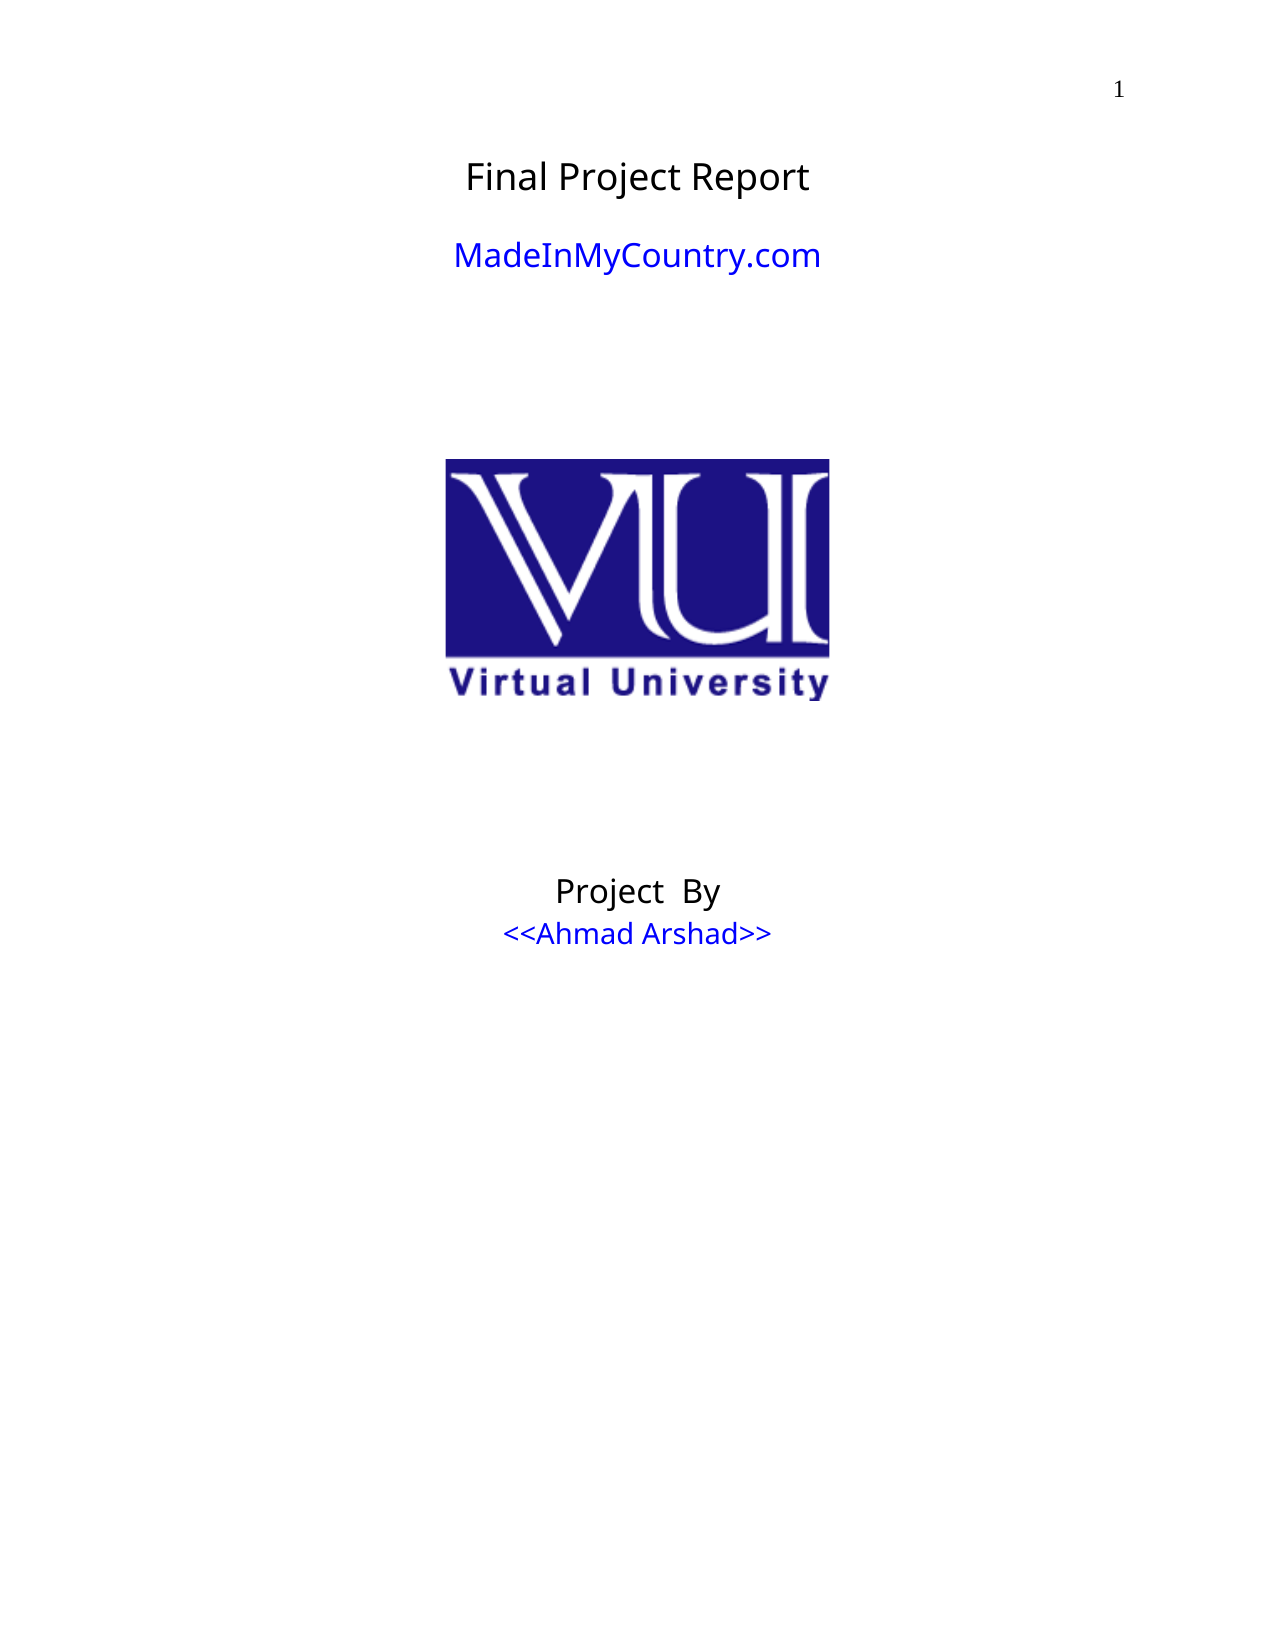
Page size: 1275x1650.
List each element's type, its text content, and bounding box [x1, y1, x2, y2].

text <<Ahmad Arshad>> [150, 913, 1125, 953]
text MadeInMyCountry.com [150, 232, 1125, 278]
picture [445, 459, 830, 701]
text Final Project Report [150, 150, 1125, 201]
text Project By [150, 868, 1125, 913]
